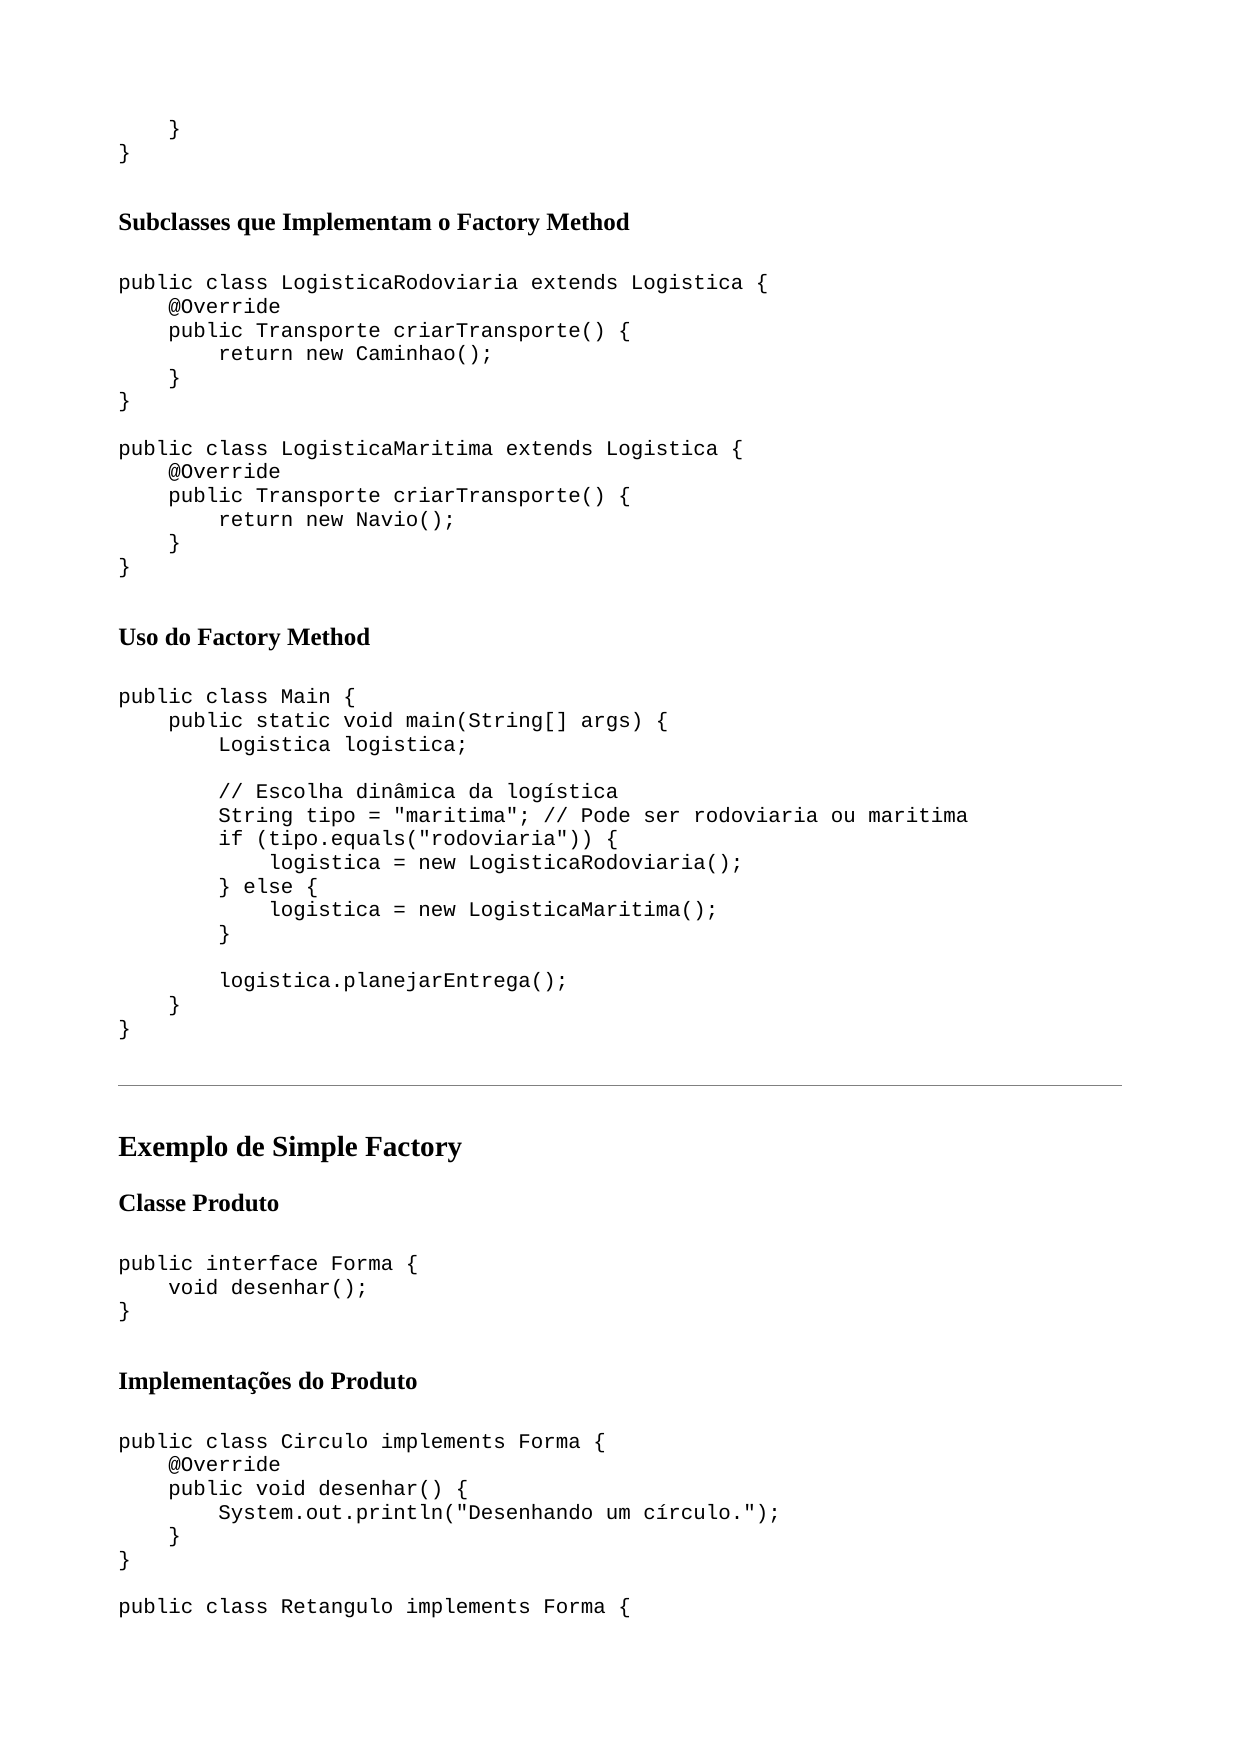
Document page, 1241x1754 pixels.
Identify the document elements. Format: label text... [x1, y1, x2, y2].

subtitle Exemplo de Simple Factory [118, 1129, 1122, 1163]
subtitle Uso do Factory Method [118, 622, 1122, 650]
text public static void main(String[] args) { [118, 710, 1122, 734]
text } [118, 367, 1122, 391]
text // Escolha dinâmica da logística [118, 781, 1122, 805]
text return new Caminhao(); [118, 343, 1122, 367]
text public class LogisticaMaritima extends Logistica { [118, 438, 1122, 461]
text public class LogisticaRodoviaria extends Logistica { [118, 272, 1122, 296]
text public interface Forma { [118, 1253, 1122, 1277]
text } [118, 532, 1122, 556]
text } [118, 1525, 1122, 1549]
text public Transporte criarTransporte() { [118, 485, 1122, 509]
text return new Navio(); [118, 509, 1122, 532]
text @Override [118, 1454, 1122, 1478]
text public class Circulo implements Forma { [118, 1431, 1122, 1454]
text String tipo = "maritima"; // Pode ser rodoviaria ou maritima [118, 805, 1122, 828]
subtitle Subclasses que Implementam o Factory Method [118, 207, 1122, 236]
text } [118, 994, 1122, 1018]
text } [118, 1549, 1122, 1573]
subtitle Classe Produto [118, 1188, 1122, 1217]
text public class Main { [118, 687, 1122, 710]
text public Transporte criarTransporte() { [118, 319, 1122, 343]
text } [118, 142, 1122, 165]
text Logistica logistica; [118, 734, 1122, 757]
text } [118, 923, 1122, 947]
text } [118, 118, 1122, 142]
text if (tipo.equals("rodoviaria")) { [118, 828, 1122, 852]
text @Override [118, 296, 1122, 319]
text public void desenhar() { [118, 1478, 1122, 1502]
text logistica = new LogisticaRodoviaria(); [118, 852, 1122, 876]
text } [118, 556, 1122, 580]
text public class Retangulo implements Forma { [118, 1596, 1122, 1620]
text @Override [118, 461, 1122, 485]
text } [118, 1018, 1122, 1041]
text } else { [118, 876, 1122, 899]
text logistica.planejarEntrega(); [118, 970, 1122, 994]
subtitle Implementações do Produto [118, 1366, 1122, 1395]
text System.out.println("Desenhando um círculo."); [118, 1502, 1122, 1525]
text } [118, 1300, 1122, 1324]
text } [118, 391, 1122, 414]
text logistica = new LogisticaMaritima(); [118, 899, 1122, 923]
text void desenhar(); [118, 1277, 1122, 1300]
